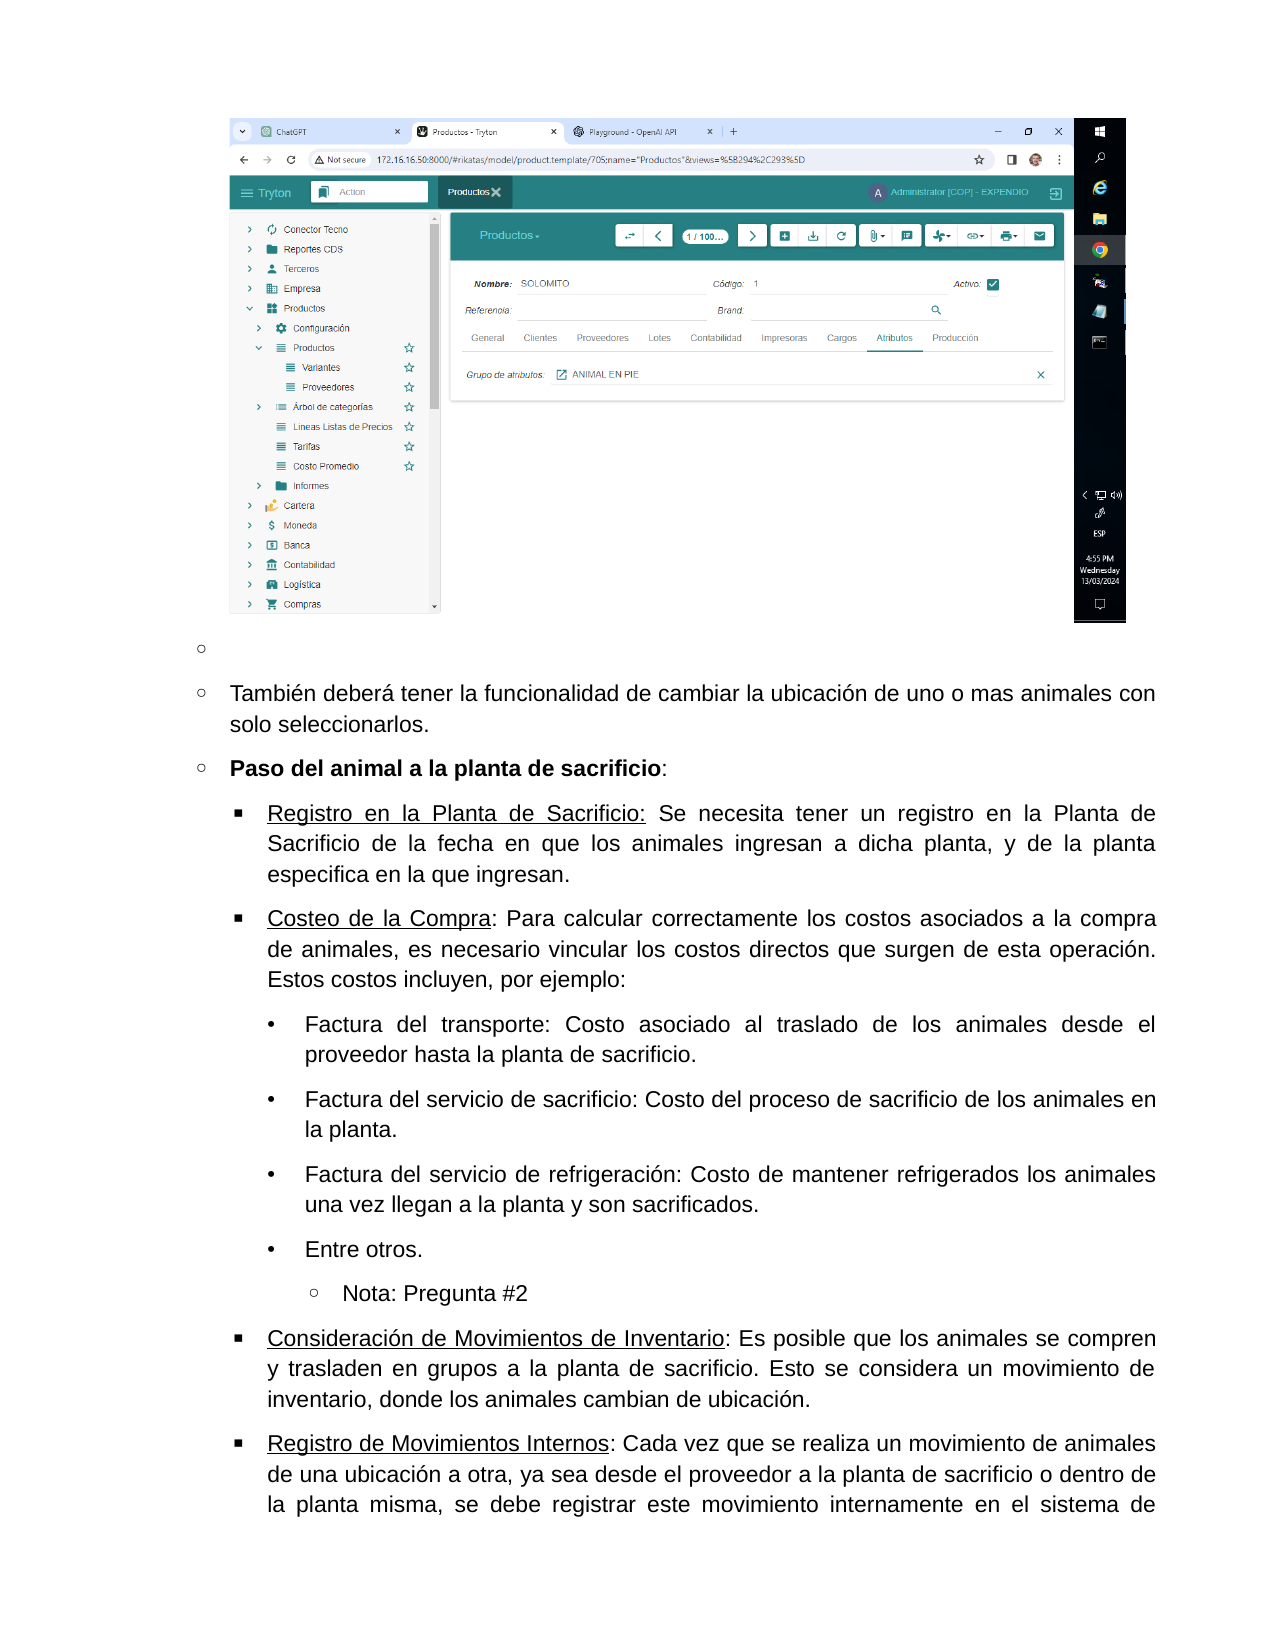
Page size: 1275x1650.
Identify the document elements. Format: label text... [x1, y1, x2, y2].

list Paso del animal a la planta de sacrificio: [192, 755, 1157, 782]
list Nota: Pregunta #2 [304, 1280, 1157, 1307]
list Consideración de Movimientos de Inventario: Es posible que los animales se compren y trasladen en grupos a la planta de sacrificio. Esto se considera un movimiento de inventario, donde los animales cambian de ubicación. [229, 1325, 1157, 1412]
list También deberá tener la funcionalidad de cambiar la ubicación de uno o mas animales con solo seleccionarlos. [192, 680, 1157, 737]
list Costeo de la Compra: Para calcular correctamente los costos asociados a la compra de animales, es necesario vincular los costos directos que surgen de esta operación. Estos costos incluyen, por ejemplo: [229, 905, 1157, 992]
list Factura del servicio de refrigeración: Costo de mantener refrigerados los animales una vez llegan a la planta y son sacrificados. [267, 1161, 1157, 1217]
list Entre otros. [267, 1236, 1157, 1262]
list Registro de Movimientos Internos: Cada vez que se realiza un movimiento de animales de una ubicación a otra, ya sea desde el proveedor a la planta de sacrificio o dentro de la planta misma, se debe registrar este movimiento internamente en el sistema de [229, 1430, 1157, 1517]
list Registro en la Planta de Sacrificio: Se necesita tener un registro en la Planta de Sacrificio de la fecha en que los animales ingresan a dicha planta, y de la planta especifica en la que ingresan. [229, 800, 1157, 887]
list Factura del servicio de sacrificio: Costo del proceso de sacrificio de los animales en la planta. [267, 1086, 1157, 1142]
list Factura del transporte: Costo asociado al traslado de los animales desde el proveedor hasta la planta de sacrificio. [267, 1011, 1157, 1067]
